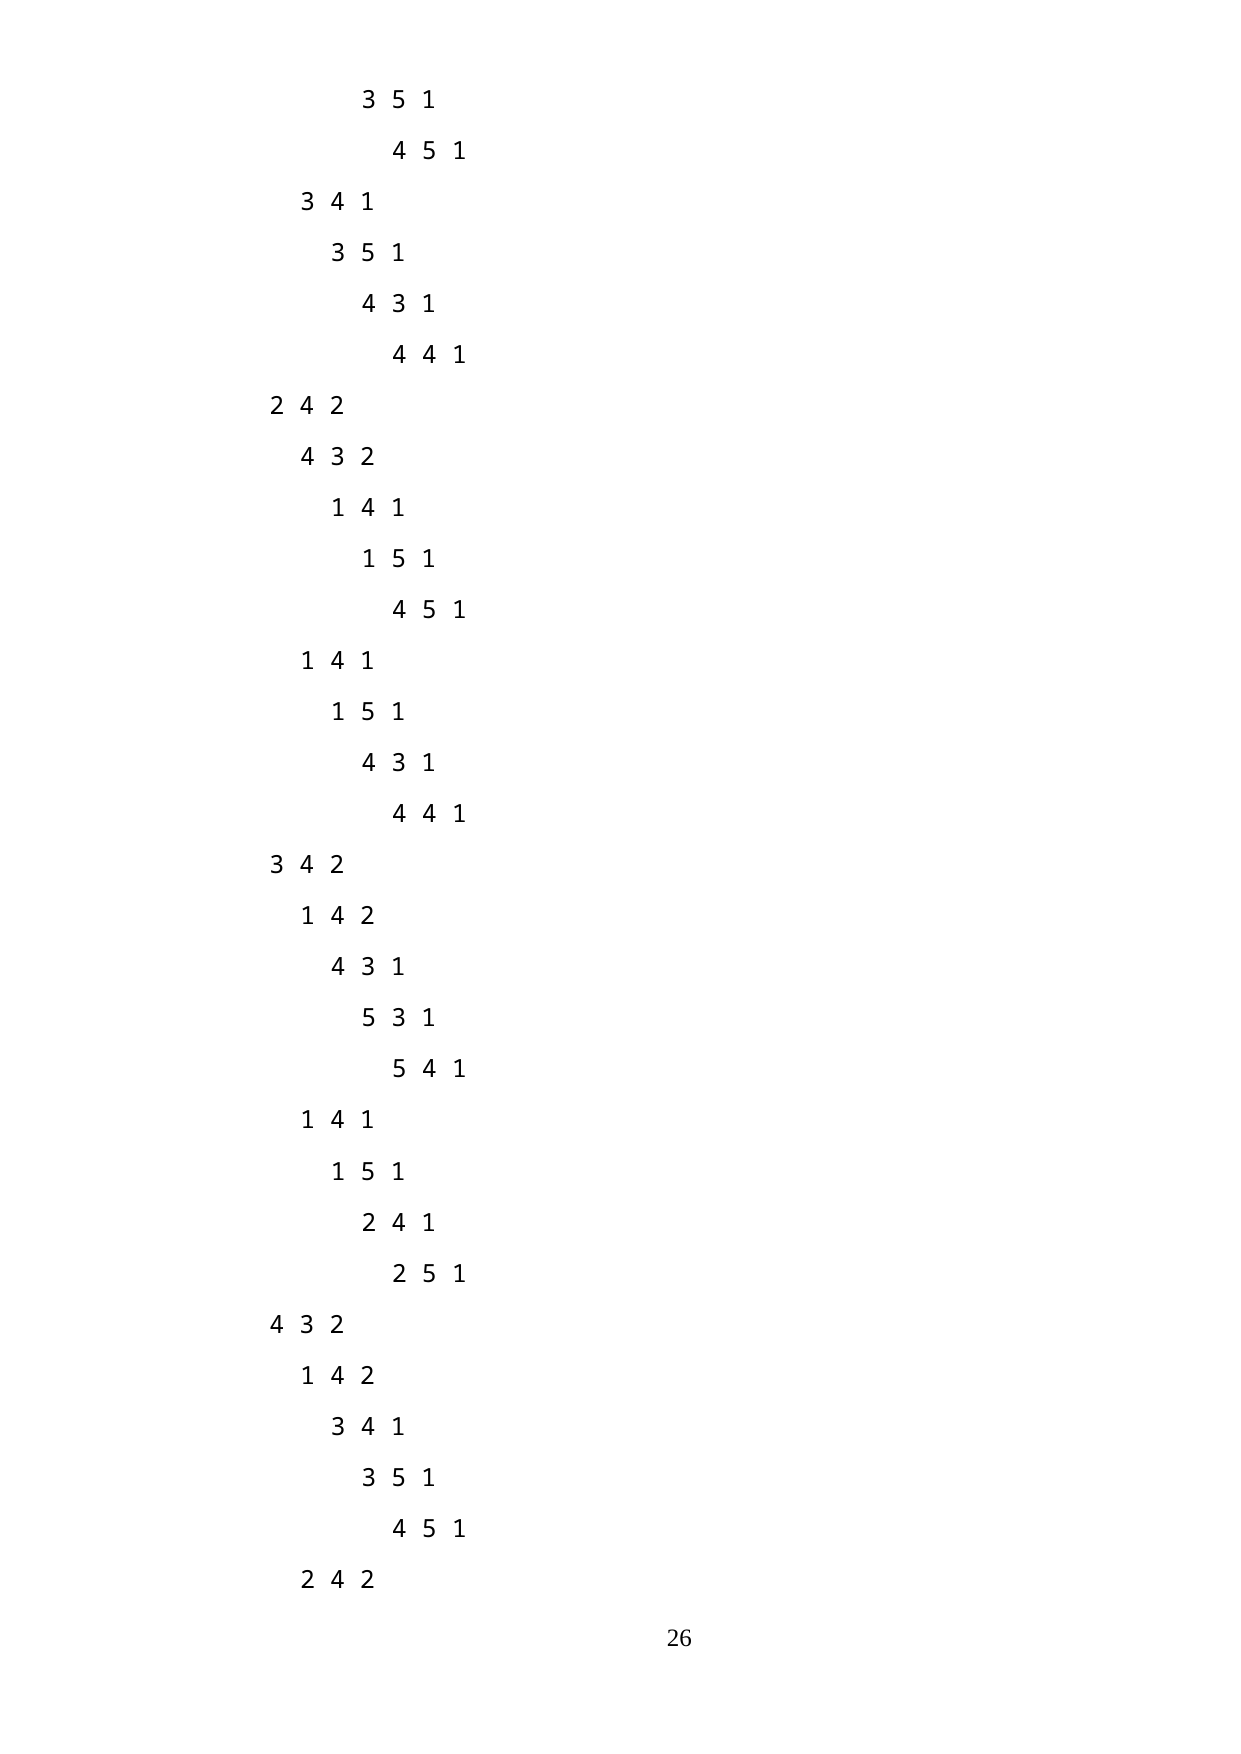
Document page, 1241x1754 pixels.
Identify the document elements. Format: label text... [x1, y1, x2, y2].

text 4 5 1 [177, 1511, 1181, 1544]
text 2 4 1 [177, 1204, 1181, 1238]
text 4 3 1 [177, 949, 1181, 983]
text 4 3 2 [177, 1306, 1181, 1340]
text 4 5 1 [177, 592, 1181, 626]
text 4 3 2 [177, 439, 1181, 473]
text 4 5 1 [177, 132, 1181, 166]
text 2 5 1 [177, 1255, 1181, 1289]
text 5 3 1 [177, 1000, 1181, 1034]
text 2 4 2 [177, 388, 1181, 422]
text 1 4 2 [177, 898, 1181, 932]
text 3 5 1 [177, 81, 1181, 115]
text 3 5 1 [177, 1459, 1181, 1493]
text 1 5 1 [177, 694, 1181, 728]
text 3 4 1 [177, 1408, 1181, 1442]
text 1 4 1 [177, 1102, 1181, 1136]
text 4 3 1 [177, 745, 1181, 779]
text 1 5 1 [177, 1153, 1181, 1187]
text 3 5 1 [177, 234, 1181, 268]
text 2 4 2 [177, 1562, 1181, 1596]
text 5 4 1 [177, 1051, 1181, 1085]
text 4 4 1 [177, 796, 1181, 830]
text 1 4 2 [177, 1357, 1181, 1391]
text 1 4 1 [177, 643, 1181, 677]
text 1 4 1 [177, 490, 1181, 524]
text 4 4 1 [177, 337, 1181, 371]
text 1 5 1 [177, 541, 1181, 575]
text 3 4 2 [177, 847, 1181, 881]
text 3 4 1 [177, 183, 1181, 217]
text 4 3 1 [177, 286, 1181, 319]
